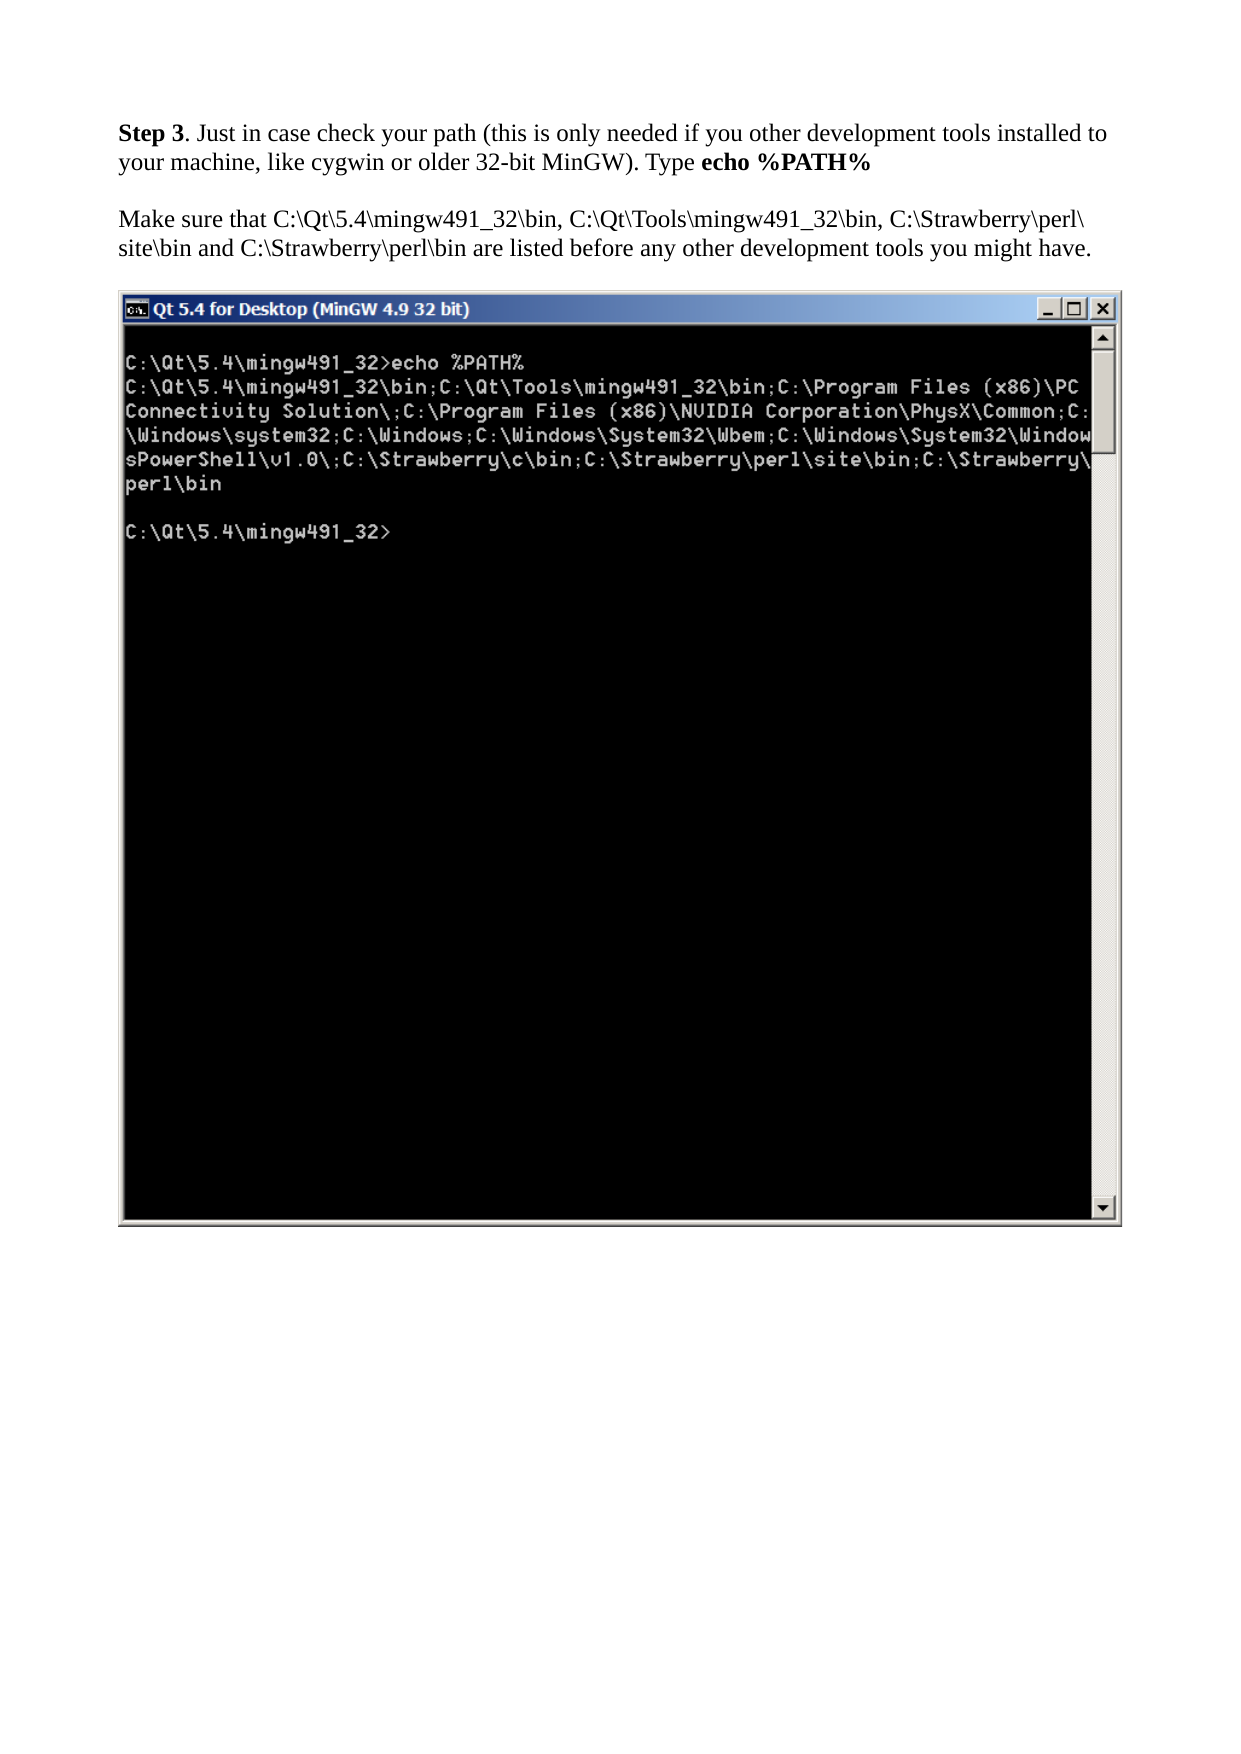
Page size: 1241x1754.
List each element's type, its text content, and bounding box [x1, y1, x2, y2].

picture [118, 290, 1123, 1227]
text Step 3. Just in case check your path (this is only needed if you other development tools installed to your machine, like cygwin or older 32-bit MinGW). Type echo %PATH% [118, 118, 1122, 176]
text Make sure that C:\Qt\5.4\mingw491_32\bin, C:\Qt\Tools\mingw491_32\bin, C:\Strawberry\perl\site\bin and C:\Strawberry\perl\bin are listed before any other development tools you might have. [118, 204, 1122, 262]
